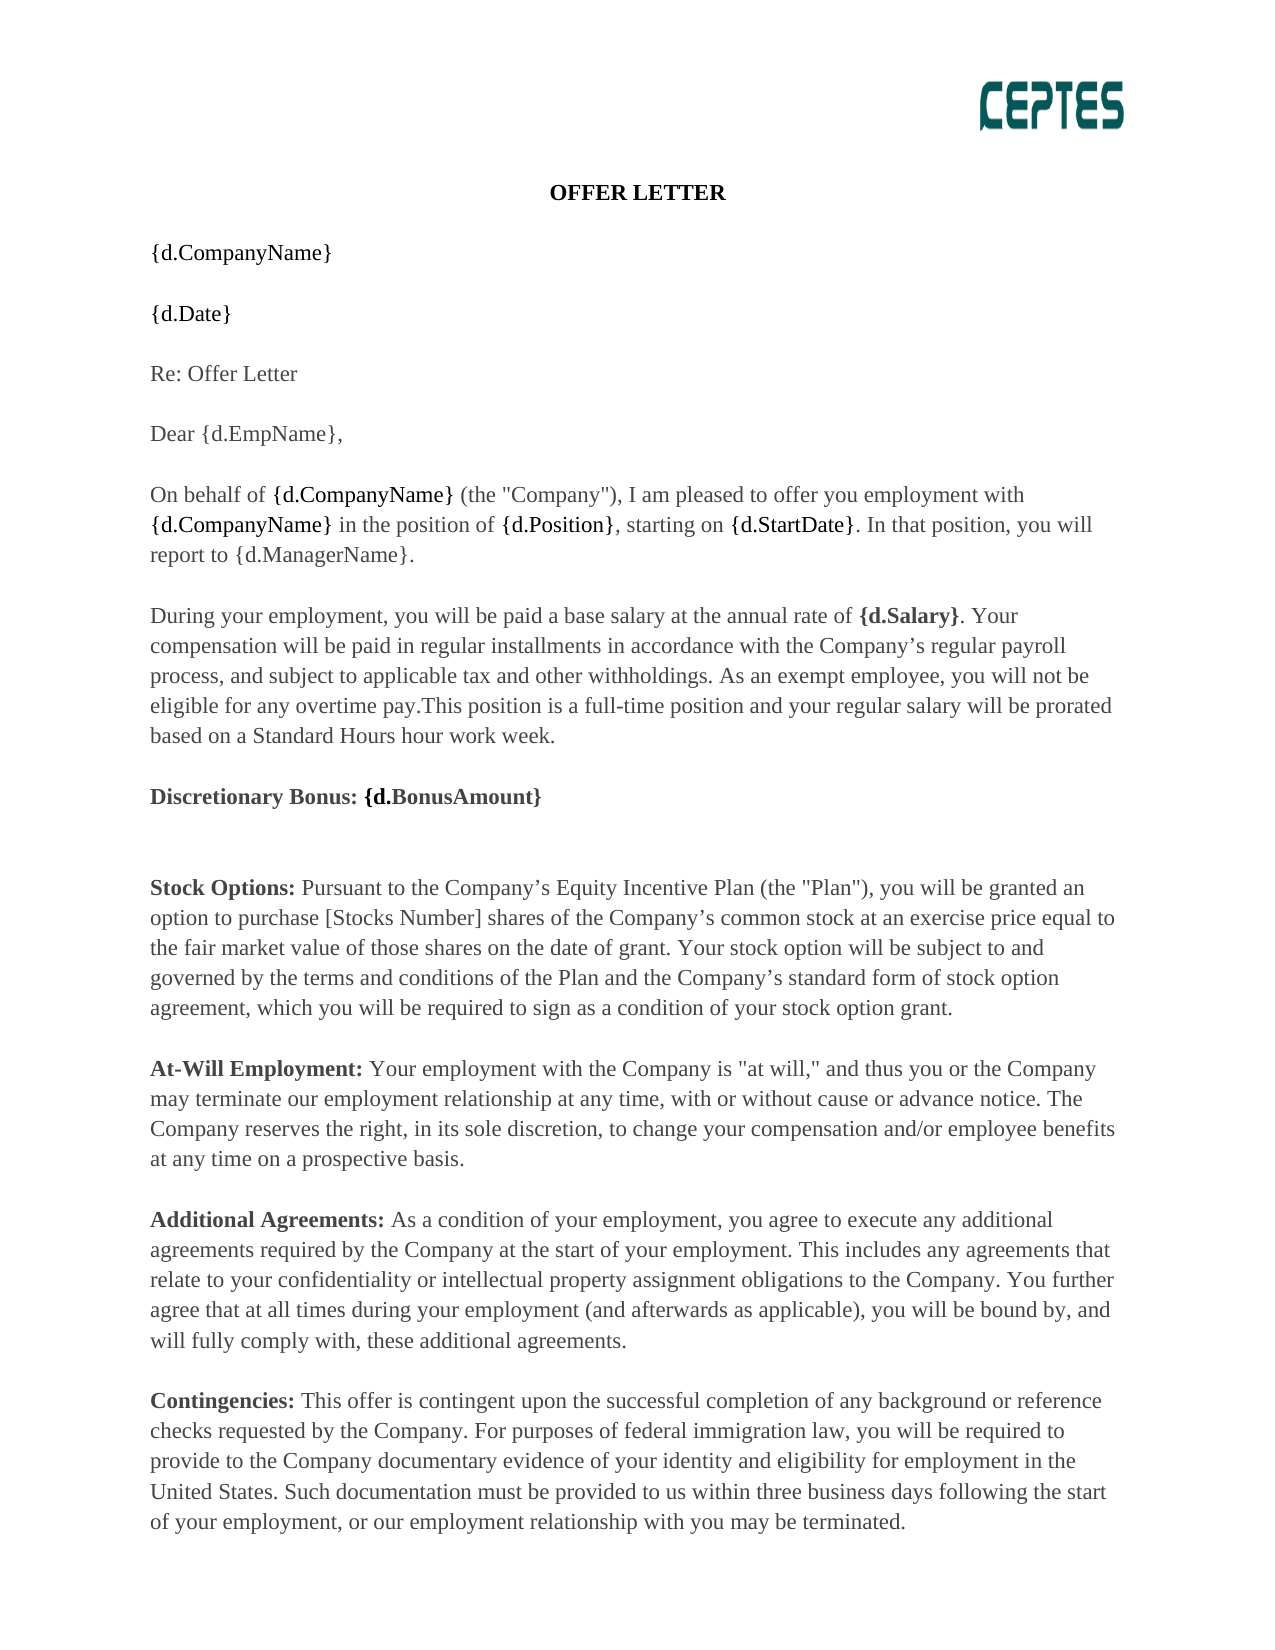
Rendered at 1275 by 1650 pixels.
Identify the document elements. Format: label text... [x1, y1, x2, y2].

text Additional Agreements: As a condition of your employment, you agree to execute any additional agreements required by the Company at the start of your employment. This includes any agreements that relate to your confidentiality or intellectual property assignment obligations to the Company. You further agree that at all times during your employment (and afterwards as applicable), you will be bound by, and will fully comply with, these additional agreements. [150, 1206, 1125, 1353]
text On behalf of {d.CompanyName} (the "Company"), I am pleased to offer you employment with {d.CompanyName} in the position of {d.Position}, starting on {d.StartDate}. In that position, you will report to {d.ManagerName}. [150, 481, 1125, 568]
text OFFER LETTER [150, 179, 1125, 205]
text Discretionary Bonus: {d.BonusAmount} [150, 783, 1125, 809]
text At-Will Employment: Your employment with the Company is "at will," and thus you or the Company may terminate our employment relationship at any time, with or without cause or advance notice. The Company reserves the right, in its sole discretion, to change your compensation and/or employee benefits at any time on a prospective basis. [150, 1055, 1125, 1172]
text During your employment, you will be paid a base salary at the annual rate of {d.Salary}. Your compensation will be paid in regular installments in accordance with the Company’s regular payroll process, and subject to applicable tax and other withholdings. As an exempt employee, you will not be eligible for any overtime pay.This position is a full-time position and your regular salary will be prorated based on a Standard Hours hour work week. [150, 602, 1125, 749]
text Stock Options: Pursuant to the Company’s Equity Incentive Plan (the "Plan"), you will be granted an option to purchase [Stocks Number] shares of the Company’s common stock at an exercise price equal to the fair market value of those shares on the date of grant. Your stock option will be subject to and governed by the terms and conditions of the Plan and the Company’s standard form of stock option agreement, which you will be required to sign as a condition of your stock option grant. [150, 873, 1125, 1021]
text Contingencies: This offer is contingent upon the successful completion of any background or reference checks requested by the Company. For purposes of federal immigration law, you will be required to provide to the Company documentary evidence of your identity and eligibility for employment in the United States. Such documentation must be provided to us within three business days following the start of your employment, or our employment relationship with you may be terminated. [150, 1387, 1125, 1534]
text {d.Date} [150, 299, 1125, 326]
text Re: Offer Letter [150, 360, 1125, 386]
text {d.CompanyName} [150, 239, 1125, 266]
text Dear {d.EmpName}, [150, 420, 1125, 447]
